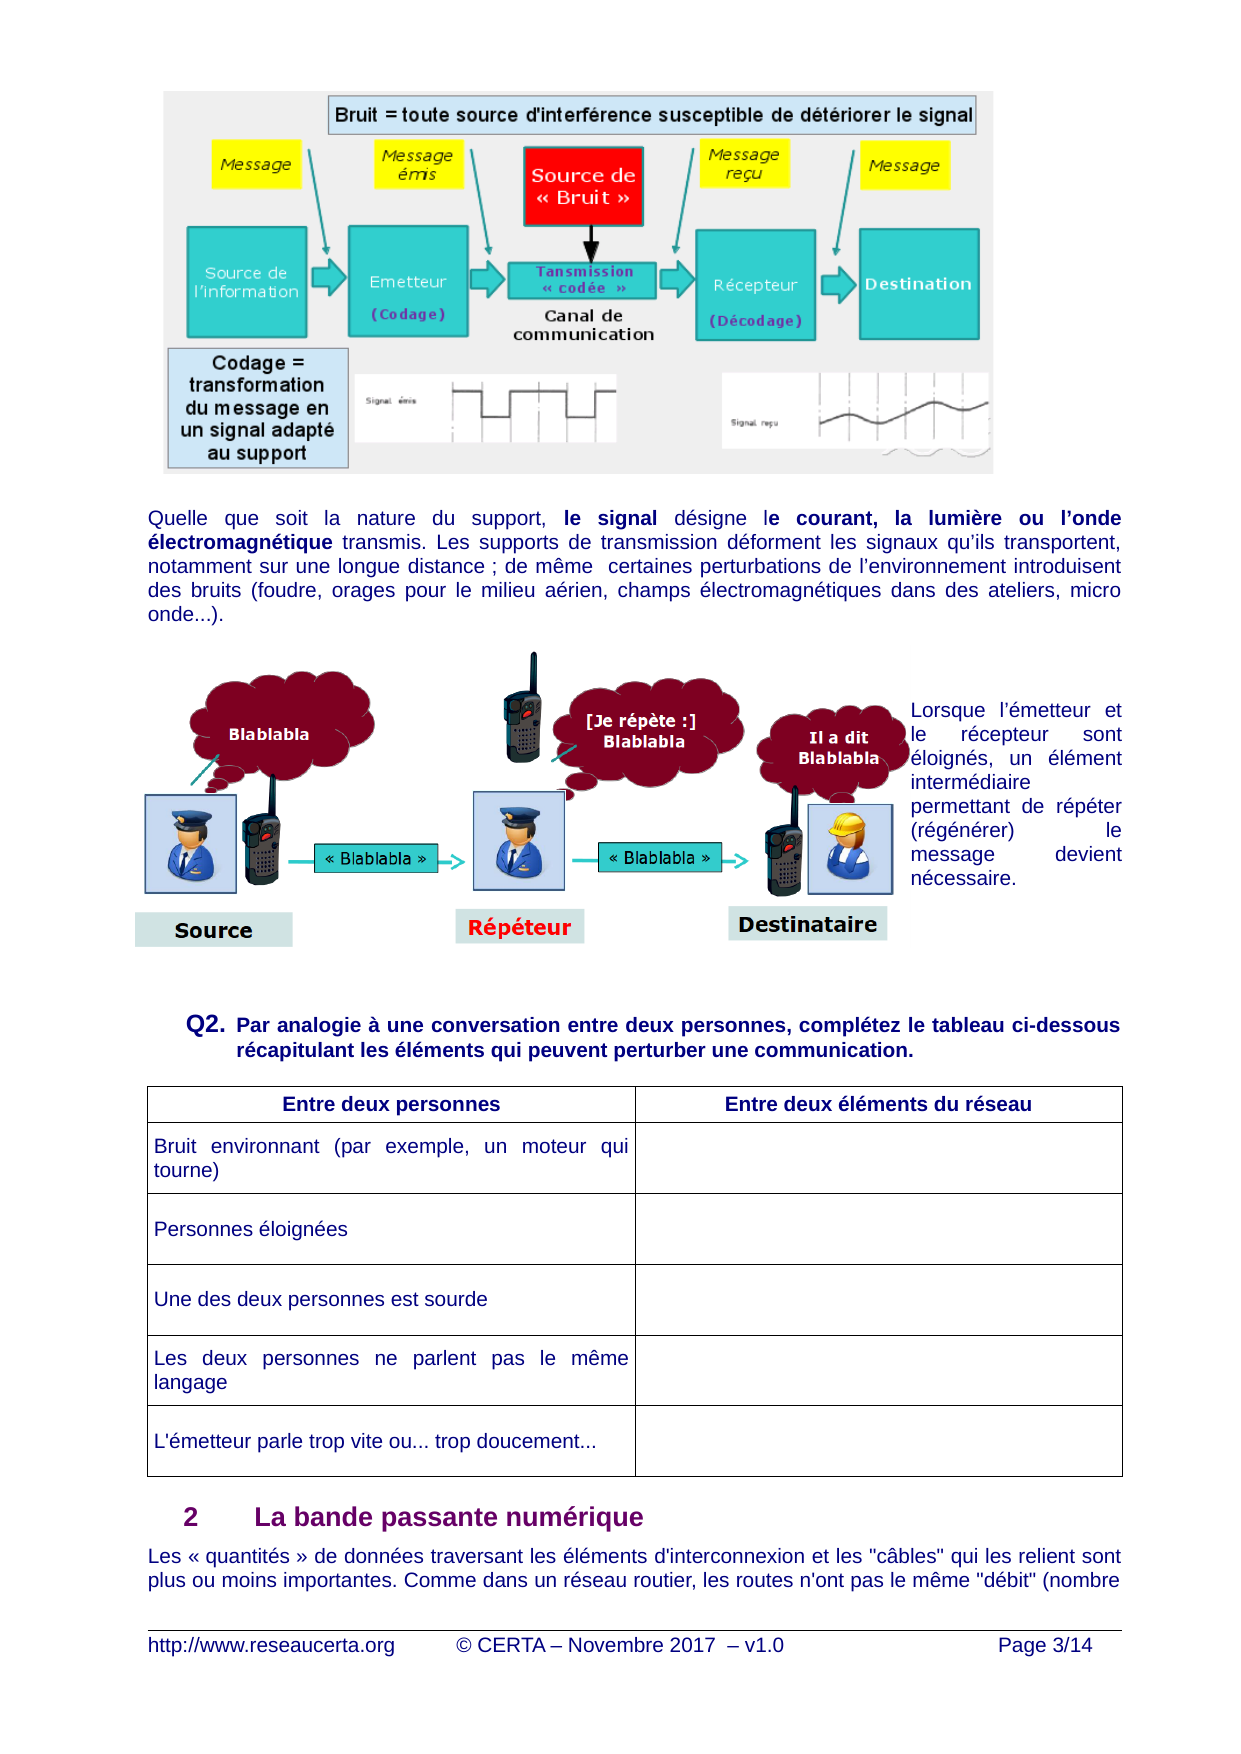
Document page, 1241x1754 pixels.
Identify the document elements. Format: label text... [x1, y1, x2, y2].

table_cell Personnes éloignées [148, 1194, 635, 1264]
table_cell Bruit environnant (par exemple, un moteur qui tourne) [148, 1123, 635, 1193]
text Lorsque l’émetteur et le récepteur sont éloignés, un élément intermédiaire permettant de répéter (régénérer) le message devient nécessaire. [911, 698, 1122, 889]
table_cell [636, 1336, 1122, 1405]
list Par analogie à une conversation entre deux personnes, complétez le tableau ci-dessous récapitulant les éléments qui peuvent perturber une communication. [186, 1009, 1122, 1062]
text Quelle que soit la nature du support, le signal désigne le courant, la lumière ou l’onde électromagnétique transmis. Les supports de transmission déforment les signaux qu’ils transportent, notamment sur une longue distance ; de même certaines perturbations de l’environnement introduisent des bruits (foudre, orages pour le milieu aérien, champs électromagnétiques dans des ateliers, micro onde...). [148, 506, 1122, 626]
table_header Entre deux éléments du réseau [636, 1087, 1122, 1122]
table_cell [636, 1406, 1122, 1476]
text Les « quantités » de données traversant les éléments d'interconnexion et les "câbles" qui les relient sont plus ou moins importantes. Comme dans un réseau routier, les routes n'ont pas le même "débit" (nombre [148, 1544, 1122, 1592]
table_cell [636, 1265, 1122, 1334]
table_header Entre deux personnes [148, 1087, 635, 1122]
table_cell Les deux personnes ne parlent pas le même langage [148, 1336, 635, 1405]
table_cell L'émetteur parle trop vite ou... trop doucement... [148, 1406, 635, 1476]
table_cell [636, 1194, 1122, 1264]
table_cell Une des deux personnes est sourde [148, 1265, 635, 1334]
table_cell [636, 1123, 1122, 1193]
subtitle La bande passante numérique [183, 1501, 1122, 1532]
